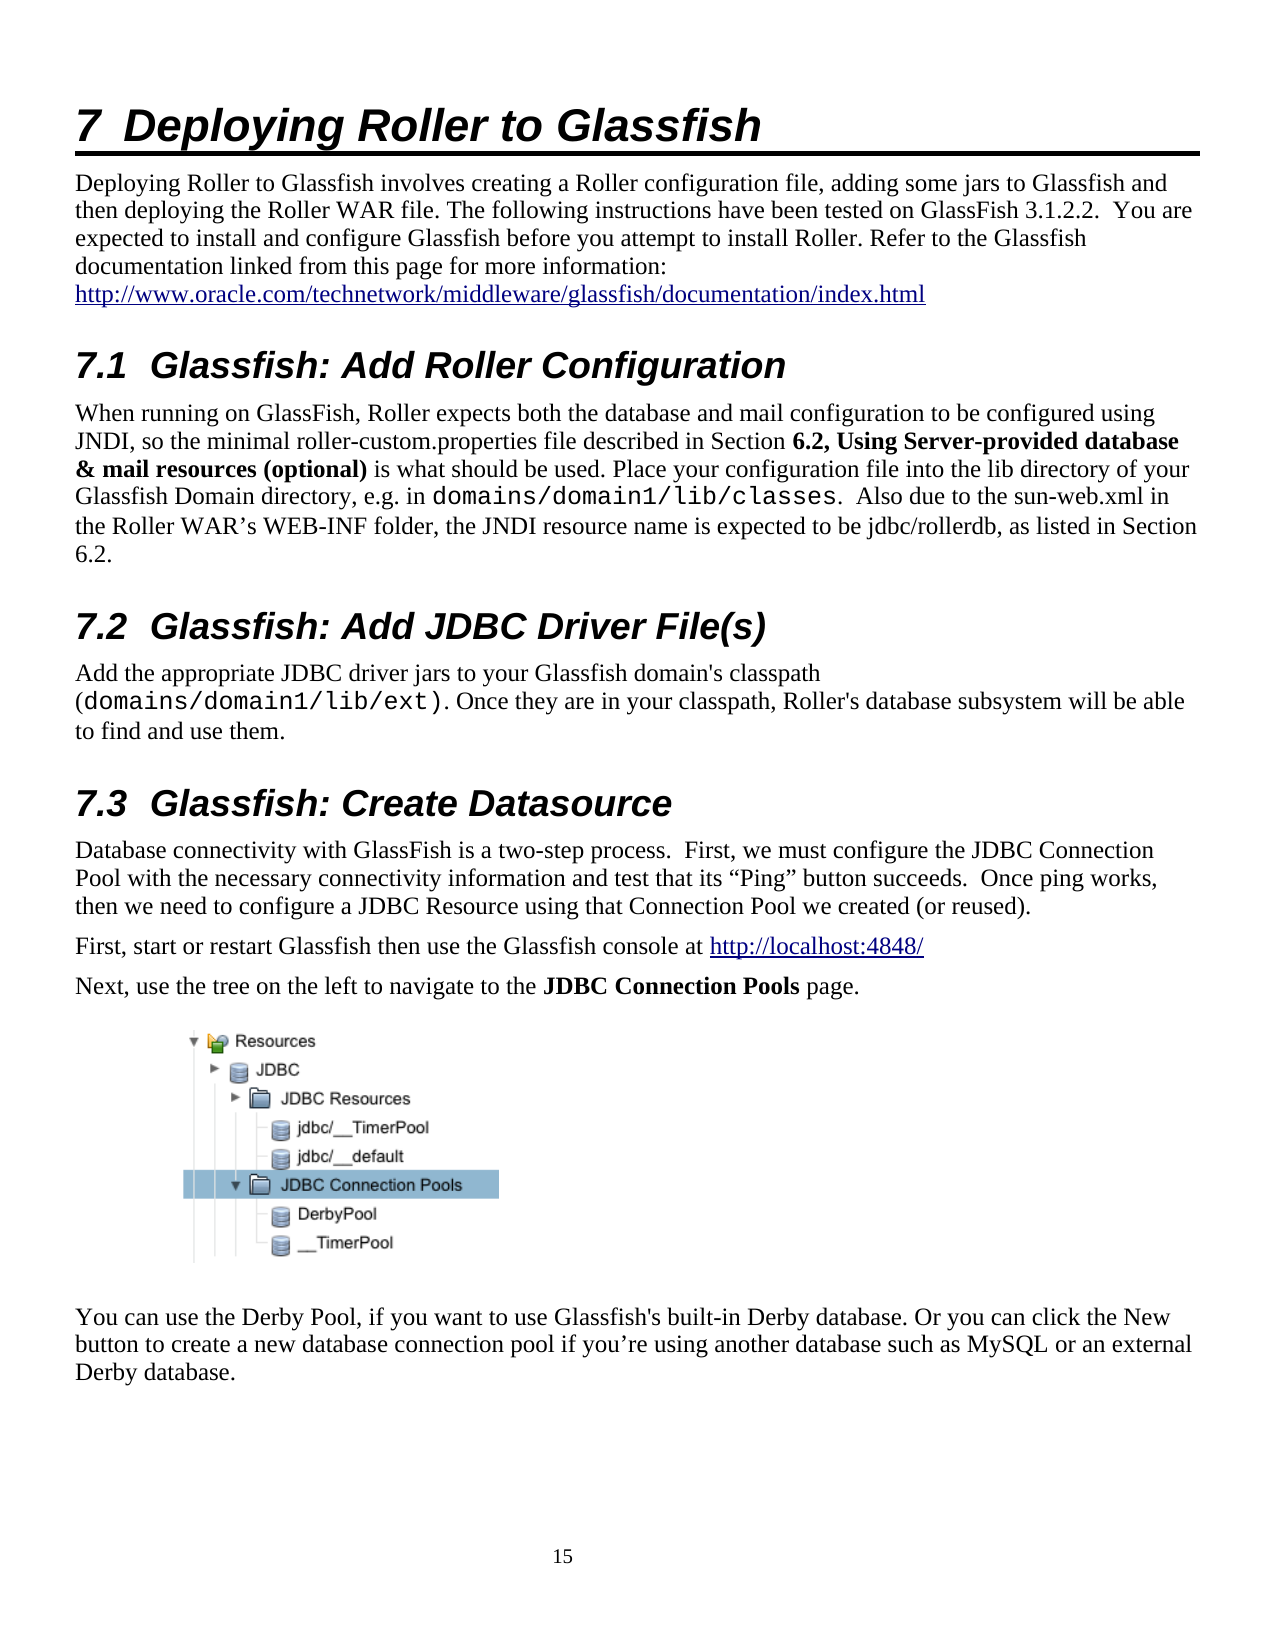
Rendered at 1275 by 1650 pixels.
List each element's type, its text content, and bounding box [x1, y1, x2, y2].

text Deploying Roller to Glassfish involves creating a Roller configuration file, adding some jars to Glassfish and then deploying the Roller WAR file. The following instructions have been tested on GlassFish 3.1.2.2. You are expected to install and configure Glassfish before you attempt to install Roller. Refer to the Glassfish documentation linked from this page for more information: http://www.oracle.com/technetwork/middleware/glassfish/documentation/index.html [75, 169, 1200, 307]
picture [183, 1030, 499, 1263]
subtitle Deploying Roller to Glassfish [75, 100, 1200, 151]
subtitle Glassfish: Create Datasource [75, 782, 1200, 824]
subtitle Glassfish: Add Roller Configuration [75, 345, 1200, 387]
text Database connectivity with GlassFish is a two-step process. First, we must configure the JDBC Connection Pool with the necessary connectivity information and test that its “Ping” button succeeds. Once ping works, then we need to configure a JDBC Resource using that Connection Pool we created (or reused). [75, 837, 1200, 920]
text Next, use the tree on the left to navigate to the JDBC Connection Pools page. [75, 972, 1200, 1000]
text First, start or restart Glassfish then use the Glassfish console at http://localhost:4848/ [75, 932, 1200, 960]
text You can use the Derby Pool, if you want to use Glassfish's built-in Derby database. Or you can click the New button to create a new database connection pool if you’re using another database such as MySQL or an external Derby database. [75, 1303, 1200, 1386]
text When running on GlassFish, Roller expects both the database and mail configuration to be configured using JNDI, so the minimal roller-custom.properties file described in Section 6.2, Using Server-provided database & mail resources (optional) is what should be used. Place your configuration file into the lib directory of your Glassfish Domain directory, e.g. in domains/domain1/lib/classes. Also due to the sun-web.xml in the Roller WAR’s WEB-INF folder, the JNDI resource name is expected to be jdbc/rollerdb, as listed in Section 6.2. [75, 399, 1200, 568]
text Add the appropriate JDBC driver jars to your Glassfish domain's classpath (domains/domain1/lib/ext). Once they are in your classpath, Roller's database subsystem will be able to find and use them. [75, 659, 1200, 745]
subtitle Glassfish: Add JDBC Driver File(s) [75, 605, 1200, 647]
